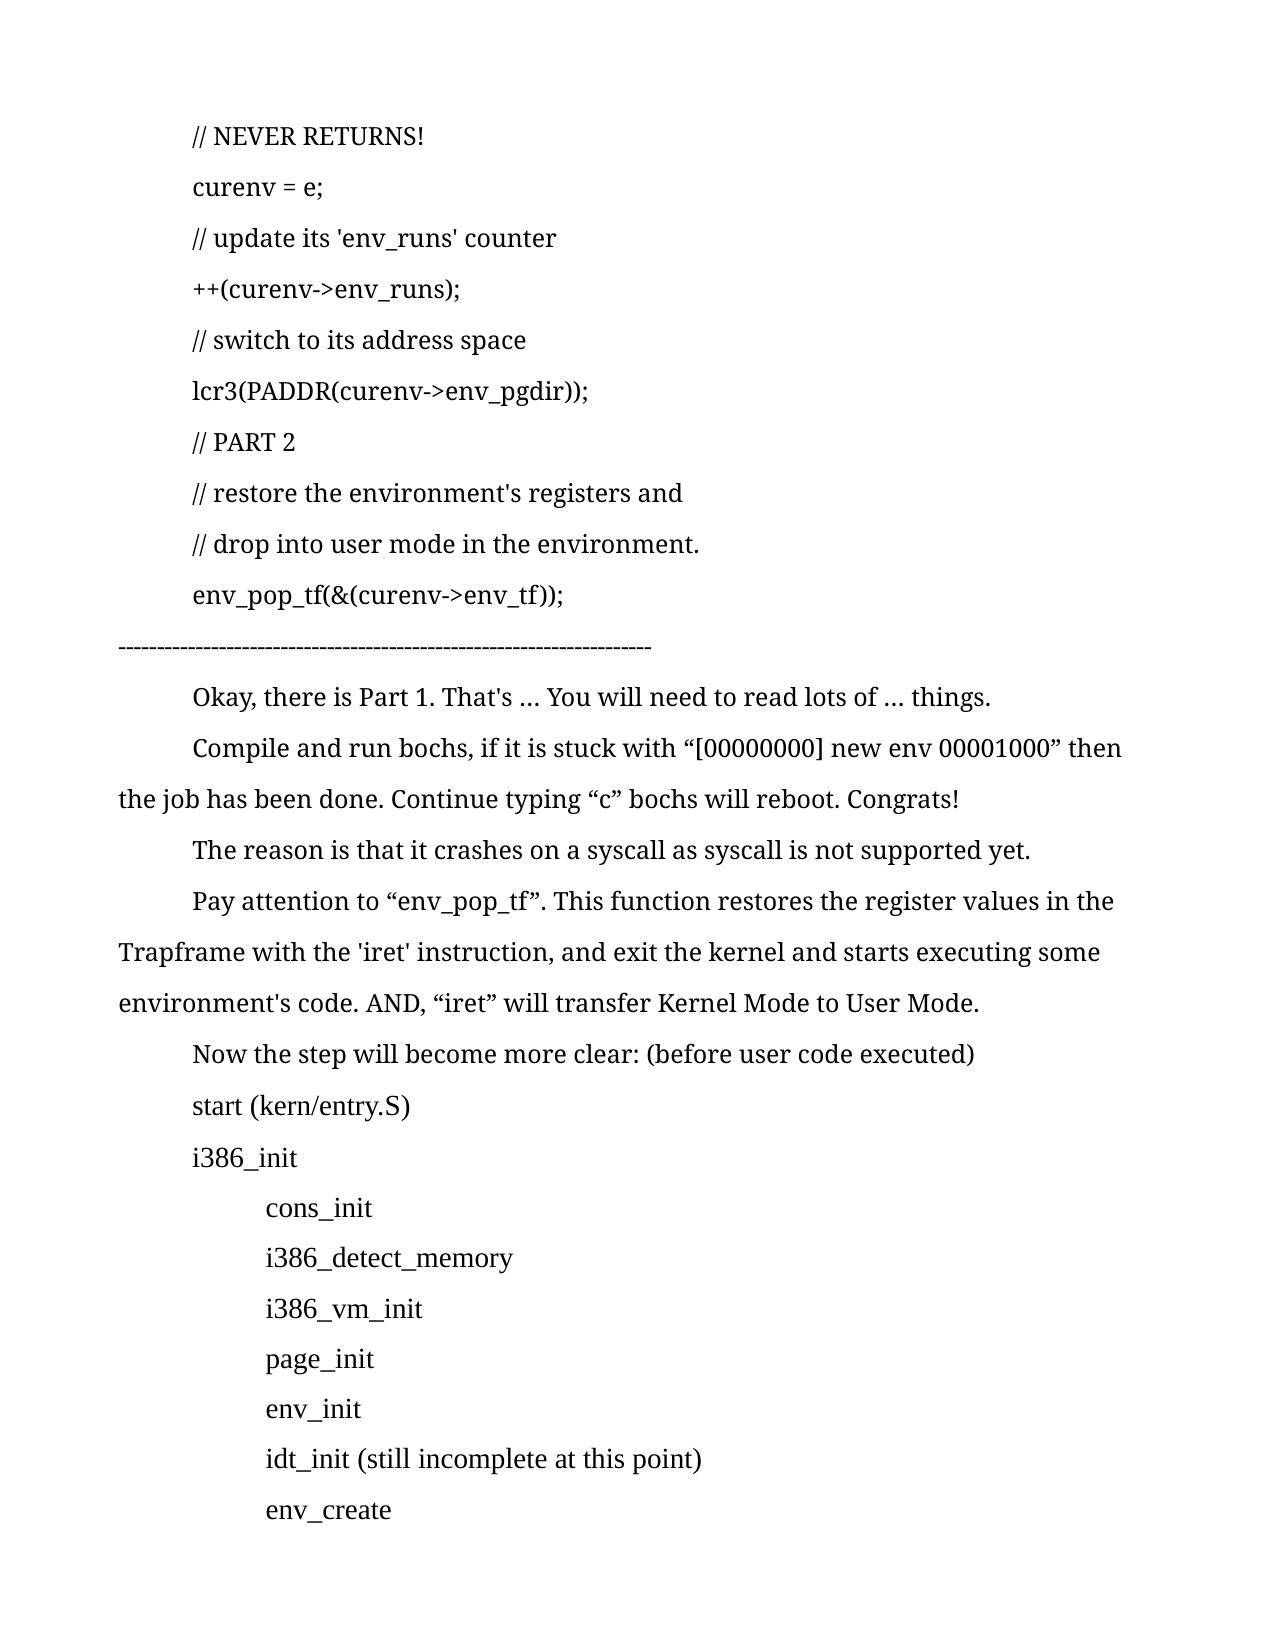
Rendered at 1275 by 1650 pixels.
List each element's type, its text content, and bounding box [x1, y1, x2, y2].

text curenv = e; [118, 169, 1157, 203]
text // drop into user mode in the environment. [118, 526, 1157, 561]
list cons_init [118, 1190, 1157, 1224]
text // update its 'env_runs' counter [118, 220, 1157, 254]
list i386_init [118, 1140, 1157, 1173]
list env_init [118, 1391, 1157, 1425]
list i386_detect_memory [118, 1240, 1157, 1274]
text lcr3(PADDR(curenv->env_pgdir)); [118, 373, 1157, 407]
list page_init [118, 1341, 1157, 1374]
text // PART 2 [118, 424, 1157, 458]
text env_pop_tf(&(curenv->env_tf)); --------------------------------------------------------------------- Okay, there is Part 1. That's … You will need to read lots of … things. Compile and run bochs, if it is stuck with “[00000000] new env 00001000” then the job has been done. Continue typing “c” bochs will reboot. Congrats! The reason is that it crashes on a syscall as syscall is not supported yet. Pay attention to “env_pop_tf”. This function restores the register values in the Trapframe with the 'iret' instruction, and exit the kernel and starts executing some environment's code. AND, “iret” will transfer Kernel Mode to User Mode. Now the step will become more clear: (before user code executed) start (kern/entry.S) [118, 577, 1157, 1122]
text // restore the environment's registers and [118, 475, 1157, 509]
text // NEVER RETURNS! [118, 118, 1157, 152]
list i386_vm_init [118, 1291, 1157, 1324]
list idt_init (still incomplete at this point) [118, 1442, 1157, 1475]
list env_create [118, 1492, 1157, 1526]
text // switch to its address space [118, 322, 1157, 356]
text ++(curenv->env_runs); [118, 271, 1157, 305]
